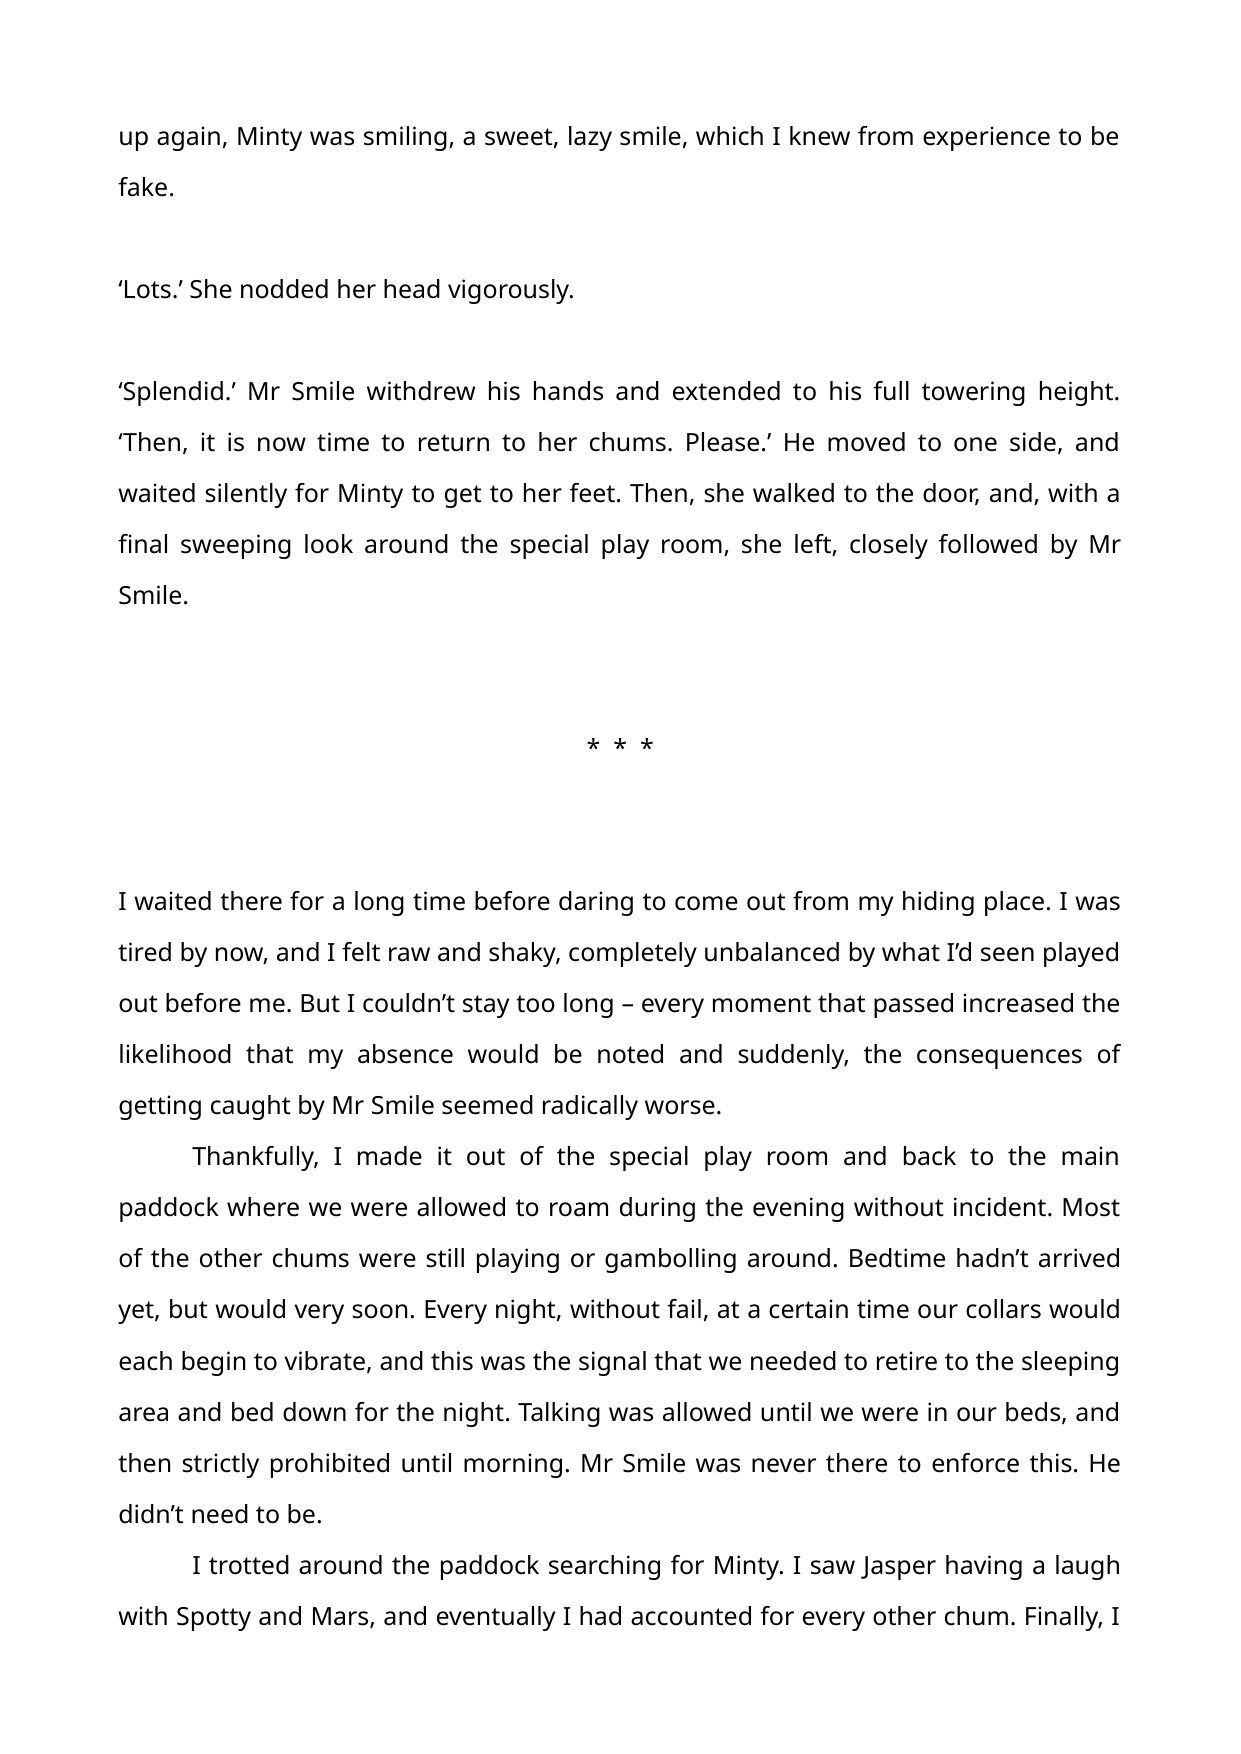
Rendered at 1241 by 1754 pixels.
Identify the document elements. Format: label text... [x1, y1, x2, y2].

text up again, Minty was smiling, a sweet, lazy smile, which I knew from experience to be fake. [118, 118, 1122, 203]
text I trotted around the paddock searching for Minty. I saw Jasper having a laugh with Spotty and Mars, and eventually I had accounted for every other chum. Finally, I [118, 1547, 1122, 1632]
text ‘Lots.’ She nodded her head vigorously. [118, 271, 1122, 305]
text I waited there for a long time before daring to come out from my hiding place. I was tired by now, and I felt raw and shaky, completely unbalanced by what I’d seen played out before me. But I couldn’t stay too long – every moment that passed increased the likelihood that my absence would be noted and suddenly, the consequences of getting caught by Mr Smile seemed radically worse. [118, 884, 1122, 1122]
text ‘Splendid.’ Mr Smile withdrew his hands and extended to his full towering height. ‘Then, it is now time to return to her chums. Please.’ He moved to one side, and waited silently for Minty to get to her feet. Then, she walked to the door, and, with a final sweeping look around the special play room, she left, closely followed by Mr Smile. [118, 373, 1122, 612]
text * * * [118, 731, 1122, 765]
text Thankfully, I made it out of the special play room and back to the main paddock where we were allowed to roam during the evening without incident. Most of the other chums were still playing or gambolling around. Bedtime hadn’t arrived yet, but would very soon. Every night, without fail, at a certain time our collars would each begin to vibrate, and this was the signal that we needed to retire to the sleeping area and bed down for the night. Talking was allowed until we were in our beds, and then strictly prohibited until morning. Mr Smile was never there to enforce this. He didn’t need to be. [118, 1139, 1122, 1530]
